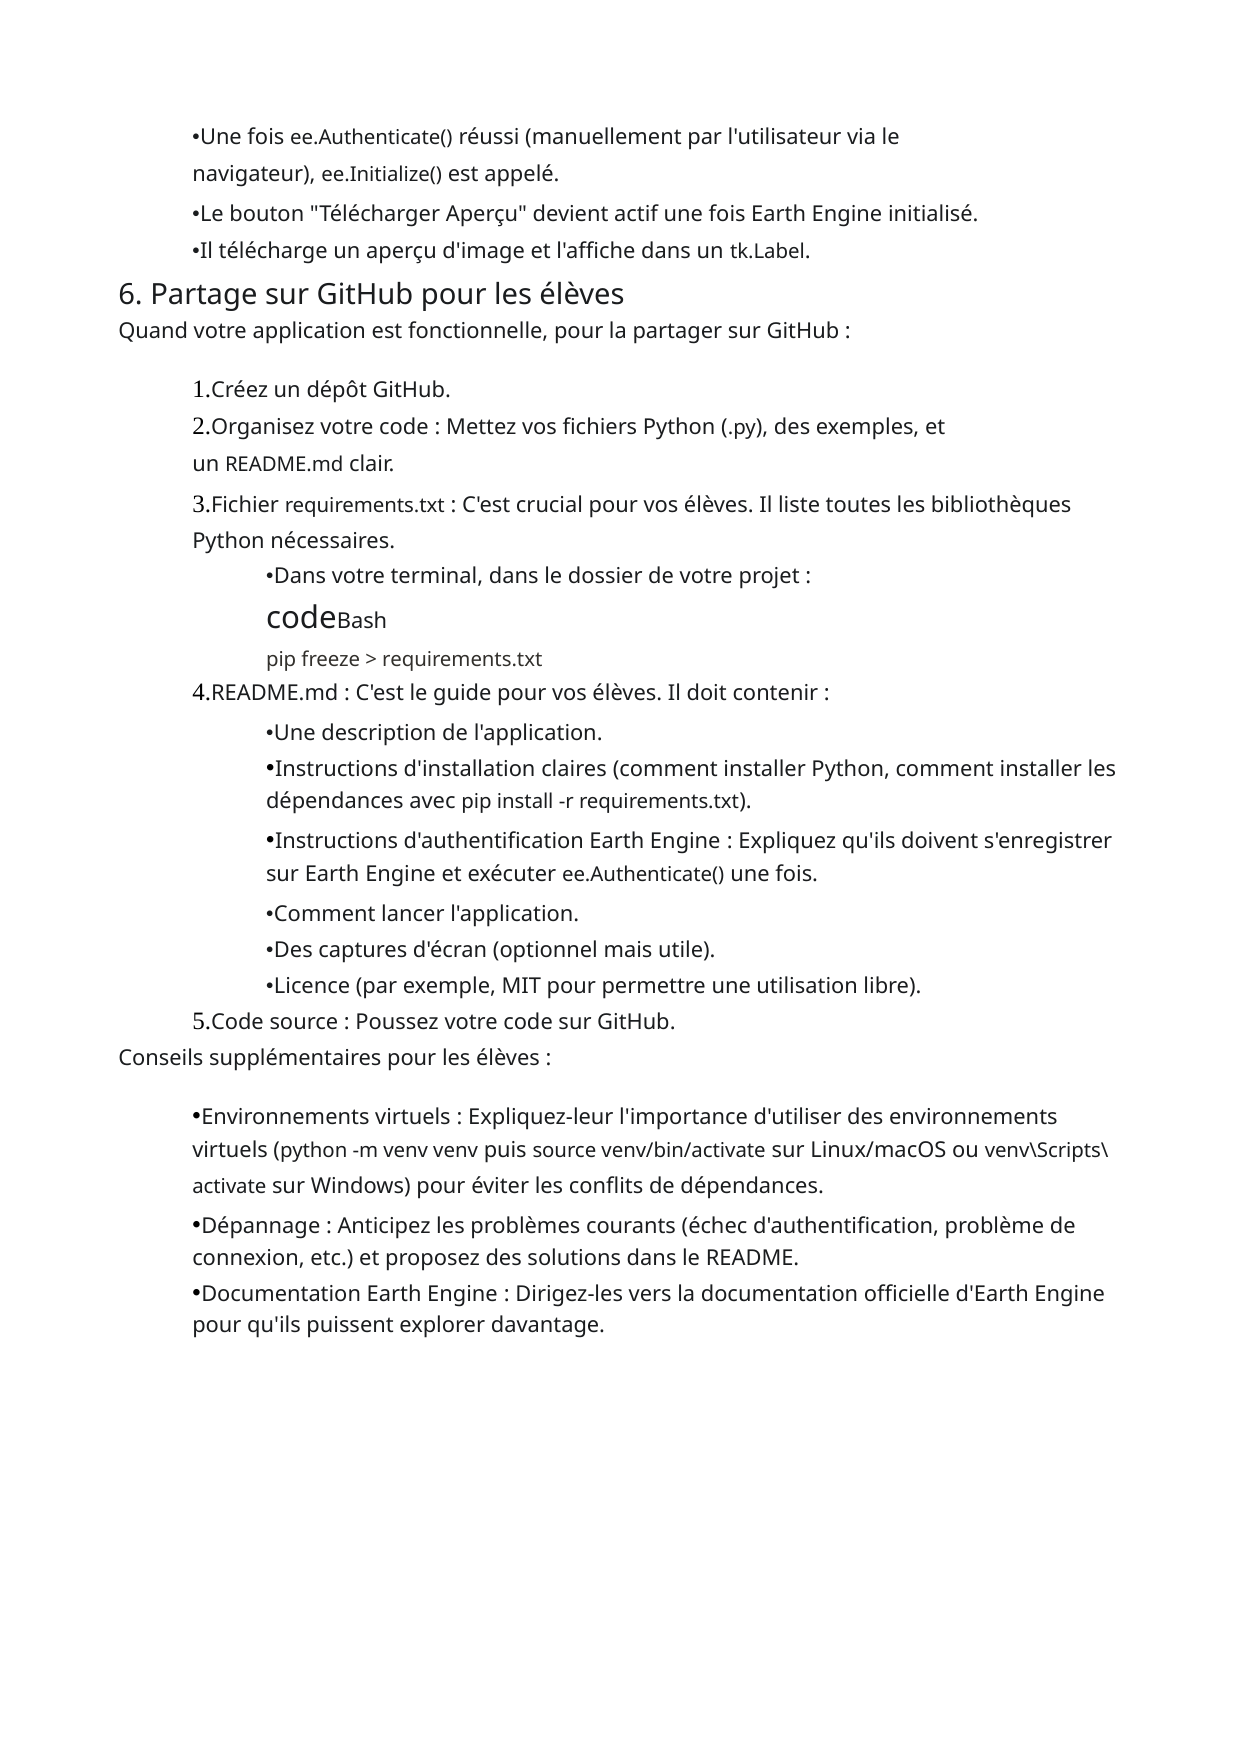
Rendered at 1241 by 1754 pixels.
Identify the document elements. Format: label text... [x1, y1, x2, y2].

list pip freeze > requirements.txt [118, 638, 1122, 672]
list codeBash [118, 595, 1122, 638]
list Comment lancer l'application. [118, 897, 1122, 928]
list Licence (par exemple, MIT pour permettre une utilisation libre). [118, 968, 1122, 1000]
list Le bouton "Télécharger Aperçu" devient actif une fois Earth Engine initialisé. [118, 196, 1122, 227]
subtitle 6. Partage sur GitHub pour les élèves [118, 273, 1122, 313]
list Une description de l'application. [118, 715, 1122, 747]
list Code source : Poussez votre code sur GitHub. [118, 1004, 1122, 1036]
list Instructions d'installation claires (comment installer Python, comment installer les dépendances avec pip install -r requirements.txt). [118, 751, 1122, 819]
list Une fois ee.Authenticate() réussi (manuellement par l'utilisateur via le navigateur), ee.Initialize() est appelé. [118, 118, 1122, 191]
list Fichier requirements.txt : C'est crucial pour vos élèves. Il liste toutes les bibliothèques Python nécessaires. [118, 486, 1122, 554]
list Dépannage : Anticipez les problèmes courants (échec d'authentification, problème de connexion, etc.) et proposez des solutions dans le README. [118, 1209, 1122, 1271]
list Organisez votre code : Mettez vos fichiers Python (.py), des exemples, et un README.md clair. [118, 408, 1122, 482]
list Des captures d'écran (optionnel mais utile). [118, 932, 1122, 964]
list README.md : C'est le guide pour vos élèves. Il doit contenir : [118, 672, 1122, 711]
list Environnements virtuels : Expliquez-leur l'importance d'utiliser des environnements virtuels (python -m venv venv puis source venv/bin/activate sur Linux/macOS ou venv\Scripts\activate sur Windows) pour éviter les conflits de dépendances. [118, 1100, 1122, 1204]
list Dans votre terminal, dans le dossier de votre projet : [118, 559, 1122, 590]
list Il télécharge un aperçu d'image et l'affiche dans un tk.Label. [118, 232, 1122, 269]
list Créez un dépôt GitHub. [118, 372, 1122, 404]
list Documentation Earth Engine : Dirigez-les vers la documentation officielle d'Earth Engine pour qu'ils puissent explorer davantage. [118, 1276, 1122, 1339]
text Conseils supplémentaires pour les élèves : [118, 1040, 1122, 1072]
list Instructions d'authentification Earth Engine : Expliquez qu'ils doivent s'enregistrer sur Earth Engine et exécuter ee.Authenticate() une fois. [118, 824, 1122, 892]
text Quand votre application est fonctionnelle, pour la partager sur GitHub : [118, 313, 1122, 344]
